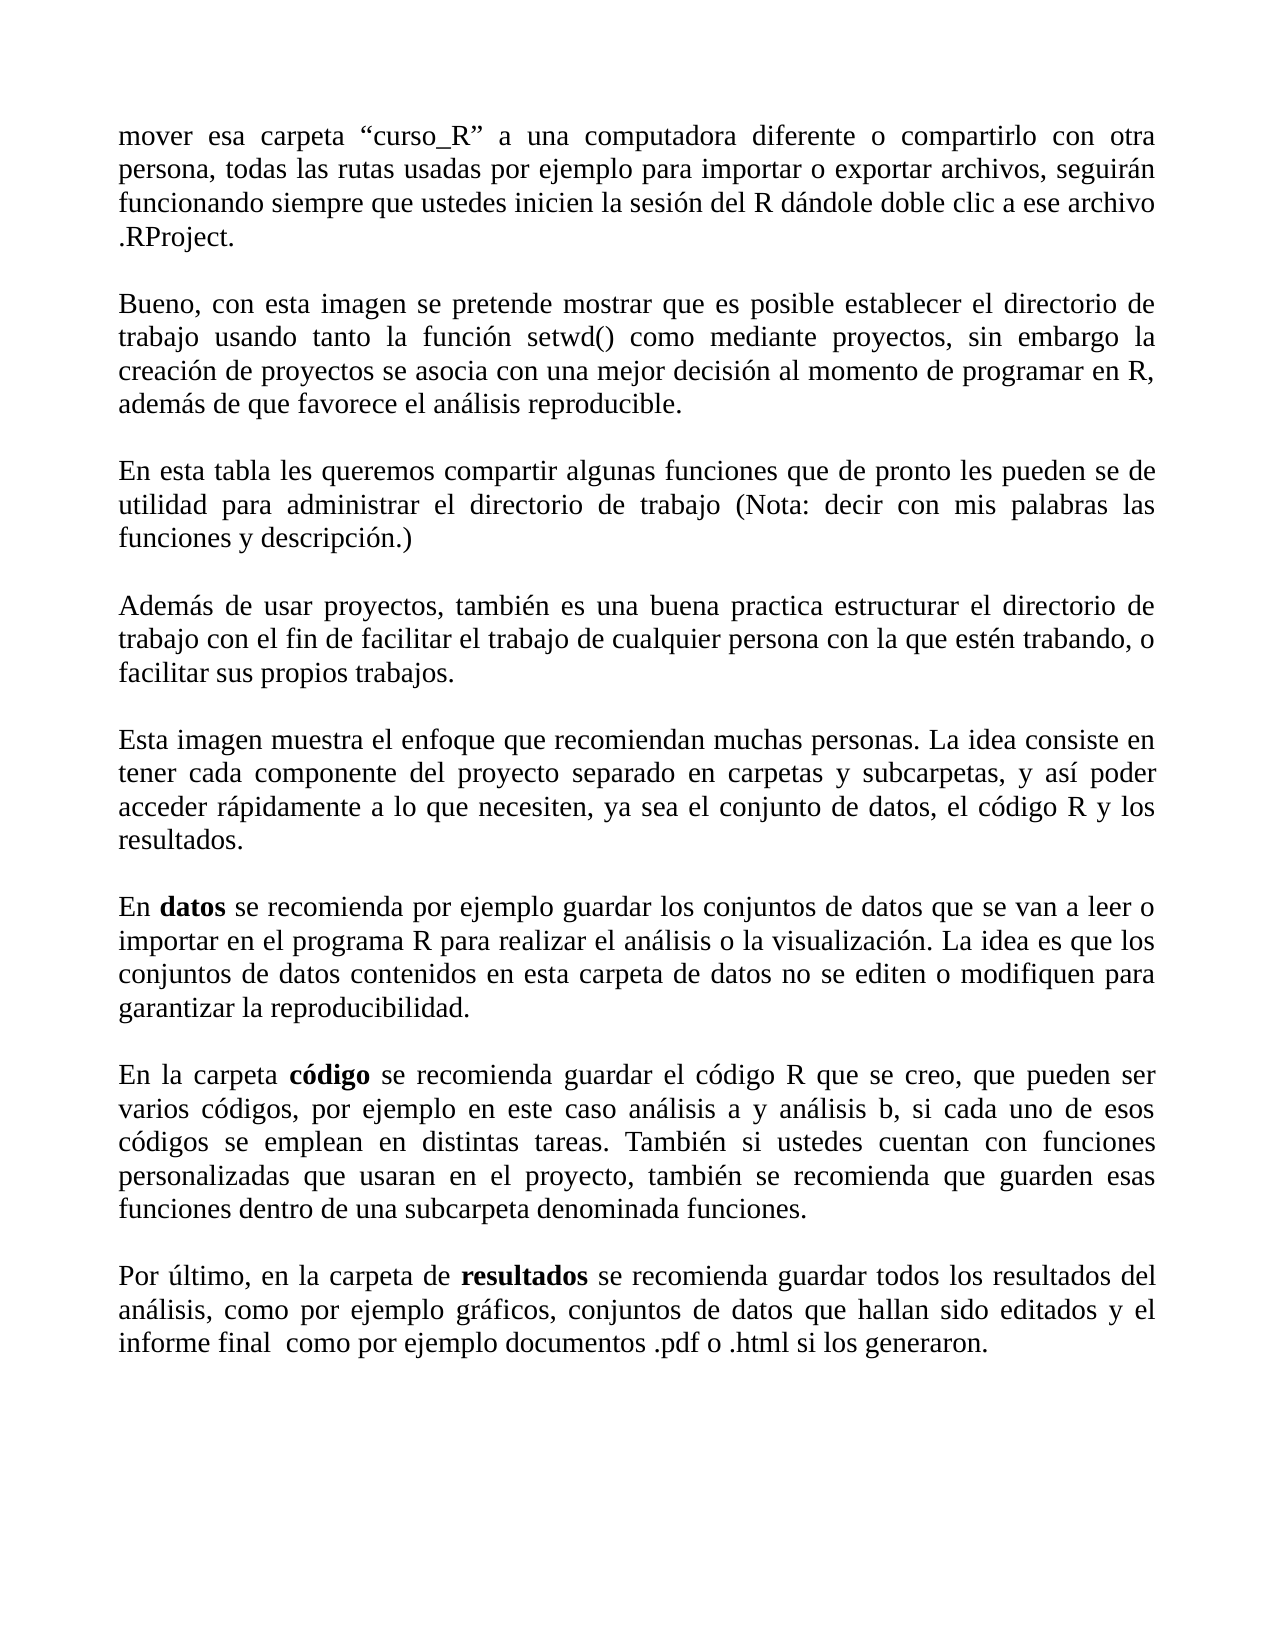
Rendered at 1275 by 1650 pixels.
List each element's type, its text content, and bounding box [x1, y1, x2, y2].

text Esta imagen muestra el enfoque que recomiendan muchas personas. La idea consiste en tener cada componente del proyecto separado en carpetas y subcarpetas, y así poder acceder rápidamente a lo que necesiten, ya sea el conjunto de datos, el código R y los resultados. [118, 722, 1157, 856]
text En la carpeta código se recomienda guardar el código R que se creo, que pueden ser varios códigos, por ejemplo en este caso análisis a y análisis b, si cada uno de esos códigos se emplean en distintas tareas. También si ustedes cuentan con funciones personalizadas que usaran en el proyecto, también se recomienda que guarden esas funciones dentro de una subcarpeta denominada funciones. [118, 1057, 1157, 1225]
text En datos se recomienda por ejemplo guardar los conjuntos de datos que se van a leer o importar en el programa R para realizar el análisis o la visualización. La idea es que los conjuntos de datos contenidos en esta carpeta de datos no se editen o modifiquen para garantizar la reproducibilidad. [118, 889, 1157, 1024]
text mover esa carpeta “curso_R” a una computadora diferente o compartirlo con otra persona, todas las rutas usadas por ejemplo para importar o exportar archivos, seguirán funcionando siempre que ustedes inicien la sesión del R dándole doble clic a ese archivo .RProject. [118, 118, 1157, 252]
text Bueno, con esta imagen se pretende mostrar que es posible establecer el directorio de trabajo usando tanto la función setwd() como mediante proyectos, sin embargo la creación de proyectos se asocia con una mejor decisión al momento de programar en R, además de que favorece el análisis reproducible. [118, 286, 1157, 420]
text Por último, en la carpeta de resultados se recomienda guardar todos los resultados del análisis, como por ejemplo gráficos, conjuntos de datos que hallan sido editados y el informe final como por ejemplo documentos .pdf o .html si los generaron. [118, 1258, 1157, 1359]
text En esta tabla les queremos compartir algunas funciones que de pronto les pueden se de utilidad para administrar el directorio de trabajo (Nota: decir con mis palabras las funciones y descripción.) [118, 453, 1157, 554]
text Además de usar proyectos, también es una buena practica estructurar el directorio de trabajo con el fin de facilitar el trabajo de cualquier persona con la que estén trabando, o facilitar sus propios trabajos. [118, 588, 1157, 688]
